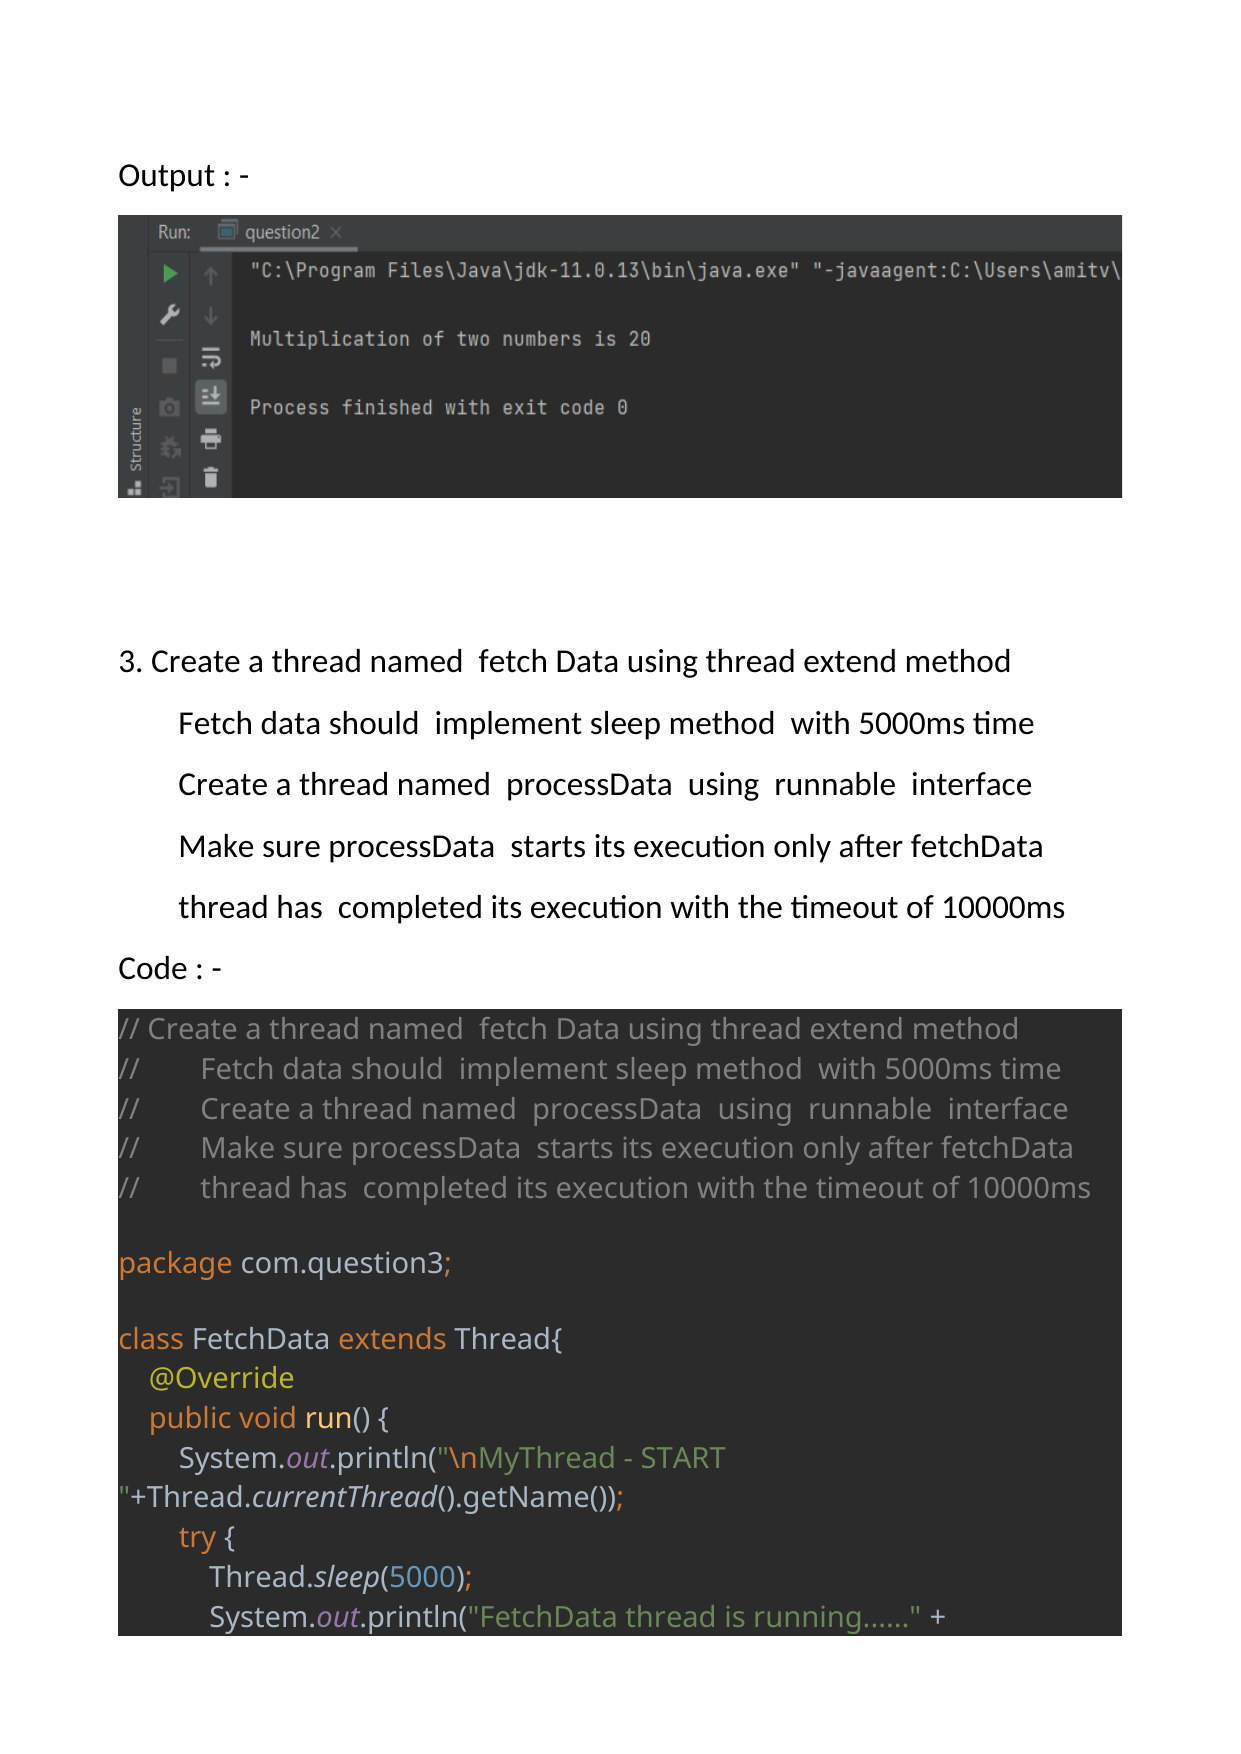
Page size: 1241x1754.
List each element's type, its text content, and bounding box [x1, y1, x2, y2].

text Output : - [118, 154, 1122, 194]
text thread has completed its execution with the timeout of 10000ms [118, 886, 1122, 927]
text Create a thread named processData using runnable interface [118, 763, 1122, 804]
text // Create a thread named fetch Data using thread extend method // Fetch data should implement sleep method with 5000ms time // Create a thread named processData using runnable interface // Make sure processData starts its execution only after fetchData // thread has completed its execution with the timeout of 10000ms package com.question3; class FetchData extends Thread{ @Override public void run() { System.out.println("\nMyThread - START "+Thread.currentThread().getName()); try { Thread.sleep(5000); System.out.println("FetchData thread is running......" + [118, 1009, 1122, 1636]
text Fetch data should implement sleep method with 5000ms time [118, 702, 1122, 743]
picture [118, 215, 1123, 498]
text Make sure processData starts its execution only after fetchData [118, 824, 1122, 865]
text 3. Create a thread named fetch Data using thread extend method [118, 641, 1122, 681]
text Code : - [118, 947, 1122, 988]
